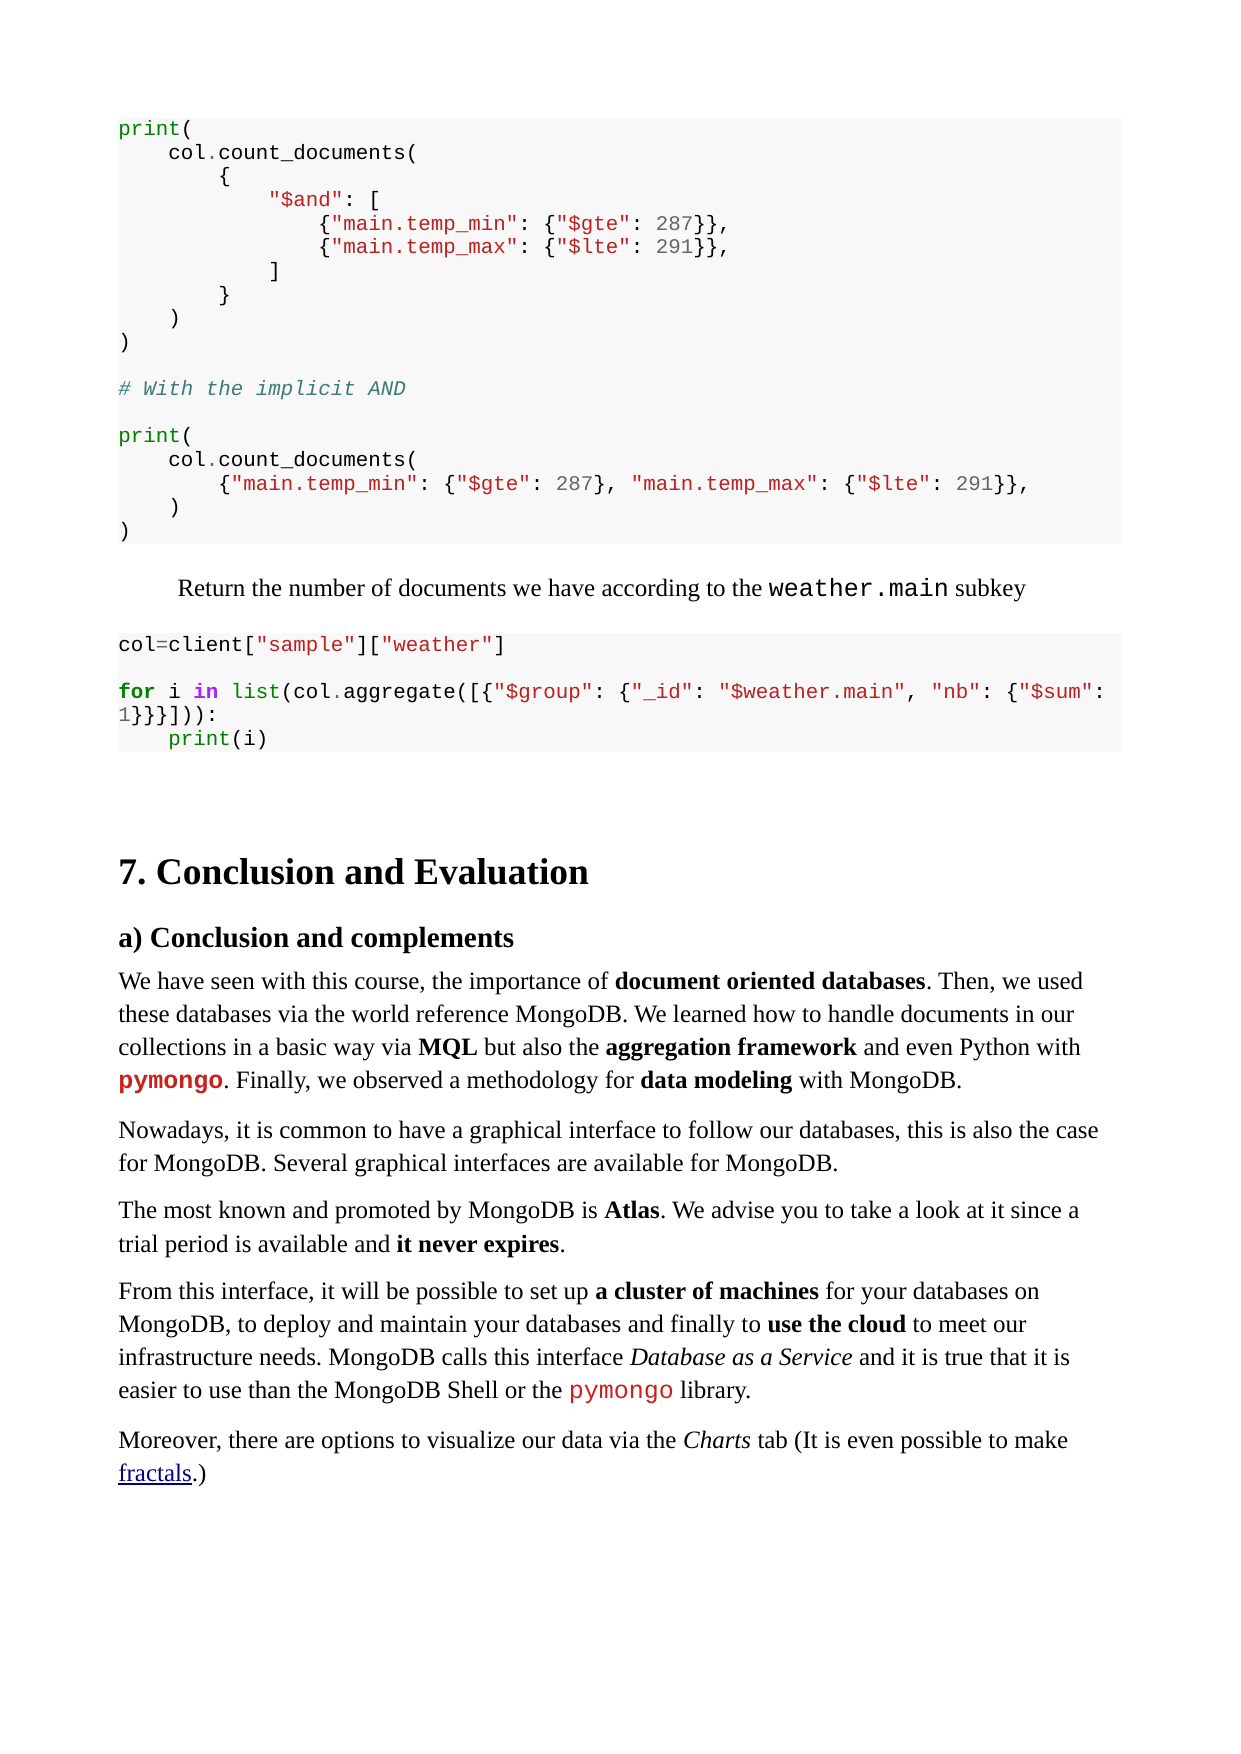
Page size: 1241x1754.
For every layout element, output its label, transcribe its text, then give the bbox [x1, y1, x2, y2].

text ) [118, 496, 1122, 520]
subtitle a) Conclusion and complements [118, 920, 1122, 953]
text We have seen with this course, the importance of document oriented databases. Then, we used these databases via the world reference MongoDB. We learned how to handle documents in our collections in a basic way via MQL but also the aggregation framework and even Python with pymongo. Finally, we observed a methodology for data modeling with MongoDB. [118, 966, 1122, 1096]
text print( [118, 426, 1122, 449]
text "$and": [ [118, 189, 1122, 213]
text The most known and promoted by MongoDB is Atlas. We advise you to take a look at it since a trial period is available and it never expires. [118, 1196, 1122, 1257]
text {"main.temp_max": {"$lte": 291}}, [118, 236, 1122, 260]
text { [118, 165, 1122, 189]
text print( [118, 118, 1122, 142]
text # With the implicit AND [118, 378, 1122, 402]
text {"main.temp_min": {"$gte": 287}, "main.temp_max": {"$lte": 291}}, [118, 473, 1122, 496]
text Return the number of documents we have according to the weather.main subkey [177, 573, 1063, 604]
text Moreover, there are options to visualize our data via the Charts tab (It is even possible to make fractals.) [118, 1425, 1122, 1487]
text } [118, 284, 1122, 307]
text ] [118, 260, 1122, 284]
text ) [118, 331, 1122, 354]
text col.count_documents( [118, 449, 1122, 473]
text From this interface, it will be possible to set up a cluster of machines for your databases on MongoDB, to deploy and maintain your databases and finally to use the cloud to meet our infrastructure needs. MongoDB calls this interface Database as a Service and it is true that it is easier to use than the MongoDB Shell or the pymongo library. [118, 1276, 1122, 1406]
text for i in list(col.aggregate([{"$group": {"_id": "$weather.main", "nb": {"$sum": 1}}}])): [118, 681, 1122, 728]
text ) [118, 307, 1122, 331]
text print(i) [118, 728, 1122, 752]
text ) [118, 520, 1122, 544]
text {"main.temp_min": {"$gte": 287}}, [118, 213, 1122, 236]
text col=client["sample"]["weather"] [118, 633, 1122, 657]
text col.count_documents( [118, 142, 1122, 165]
subtitle 7. Conclusion and Evaluation [118, 850, 1122, 893]
text Nowadays, it is common to have a graphical interface to follow our databases, this is also the case for MongoDB. Several graphical interfaces are available for MongoDB. [118, 1115, 1122, 1177]
